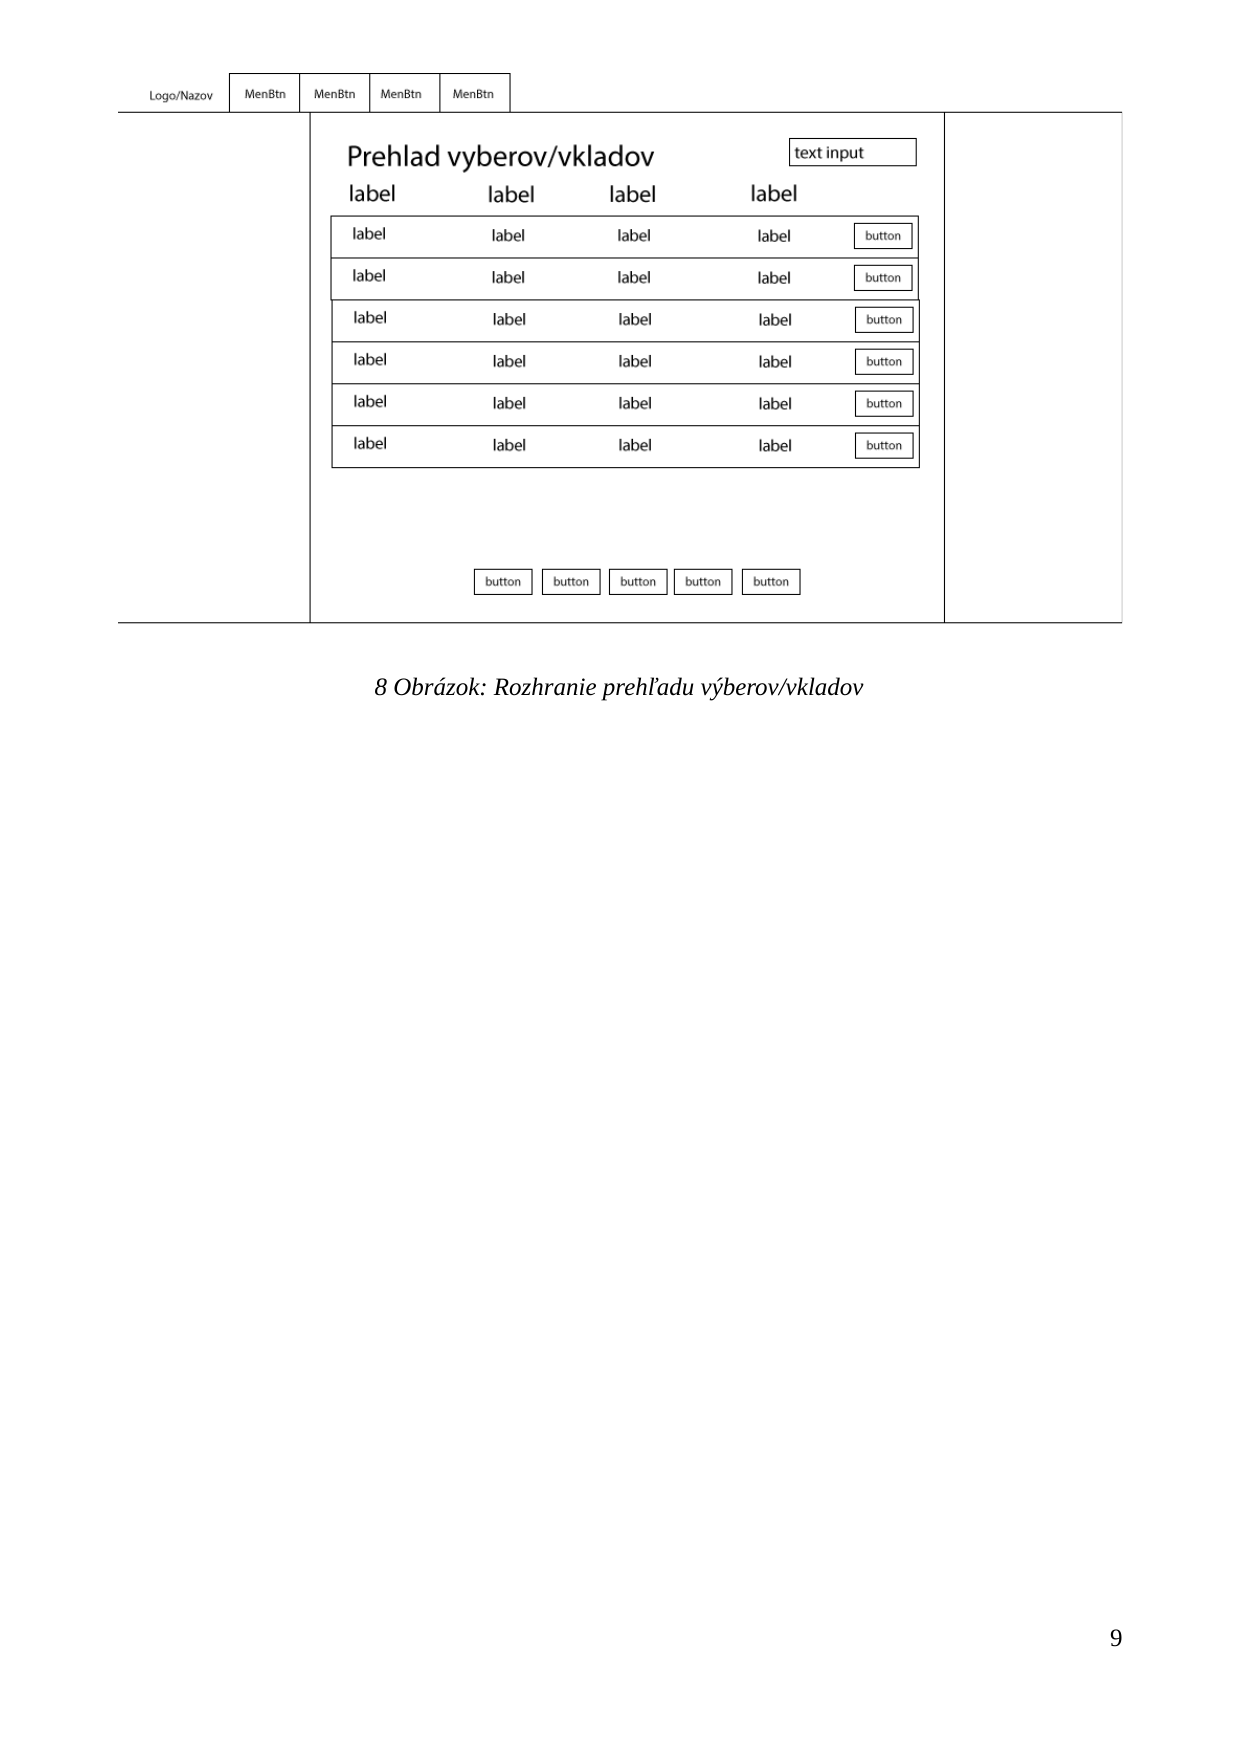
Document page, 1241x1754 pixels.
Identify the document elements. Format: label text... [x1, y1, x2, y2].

text 8 Obrázok: Rozhranie prehľadu výberov/vkladov [118, 672, 1122, 701]
